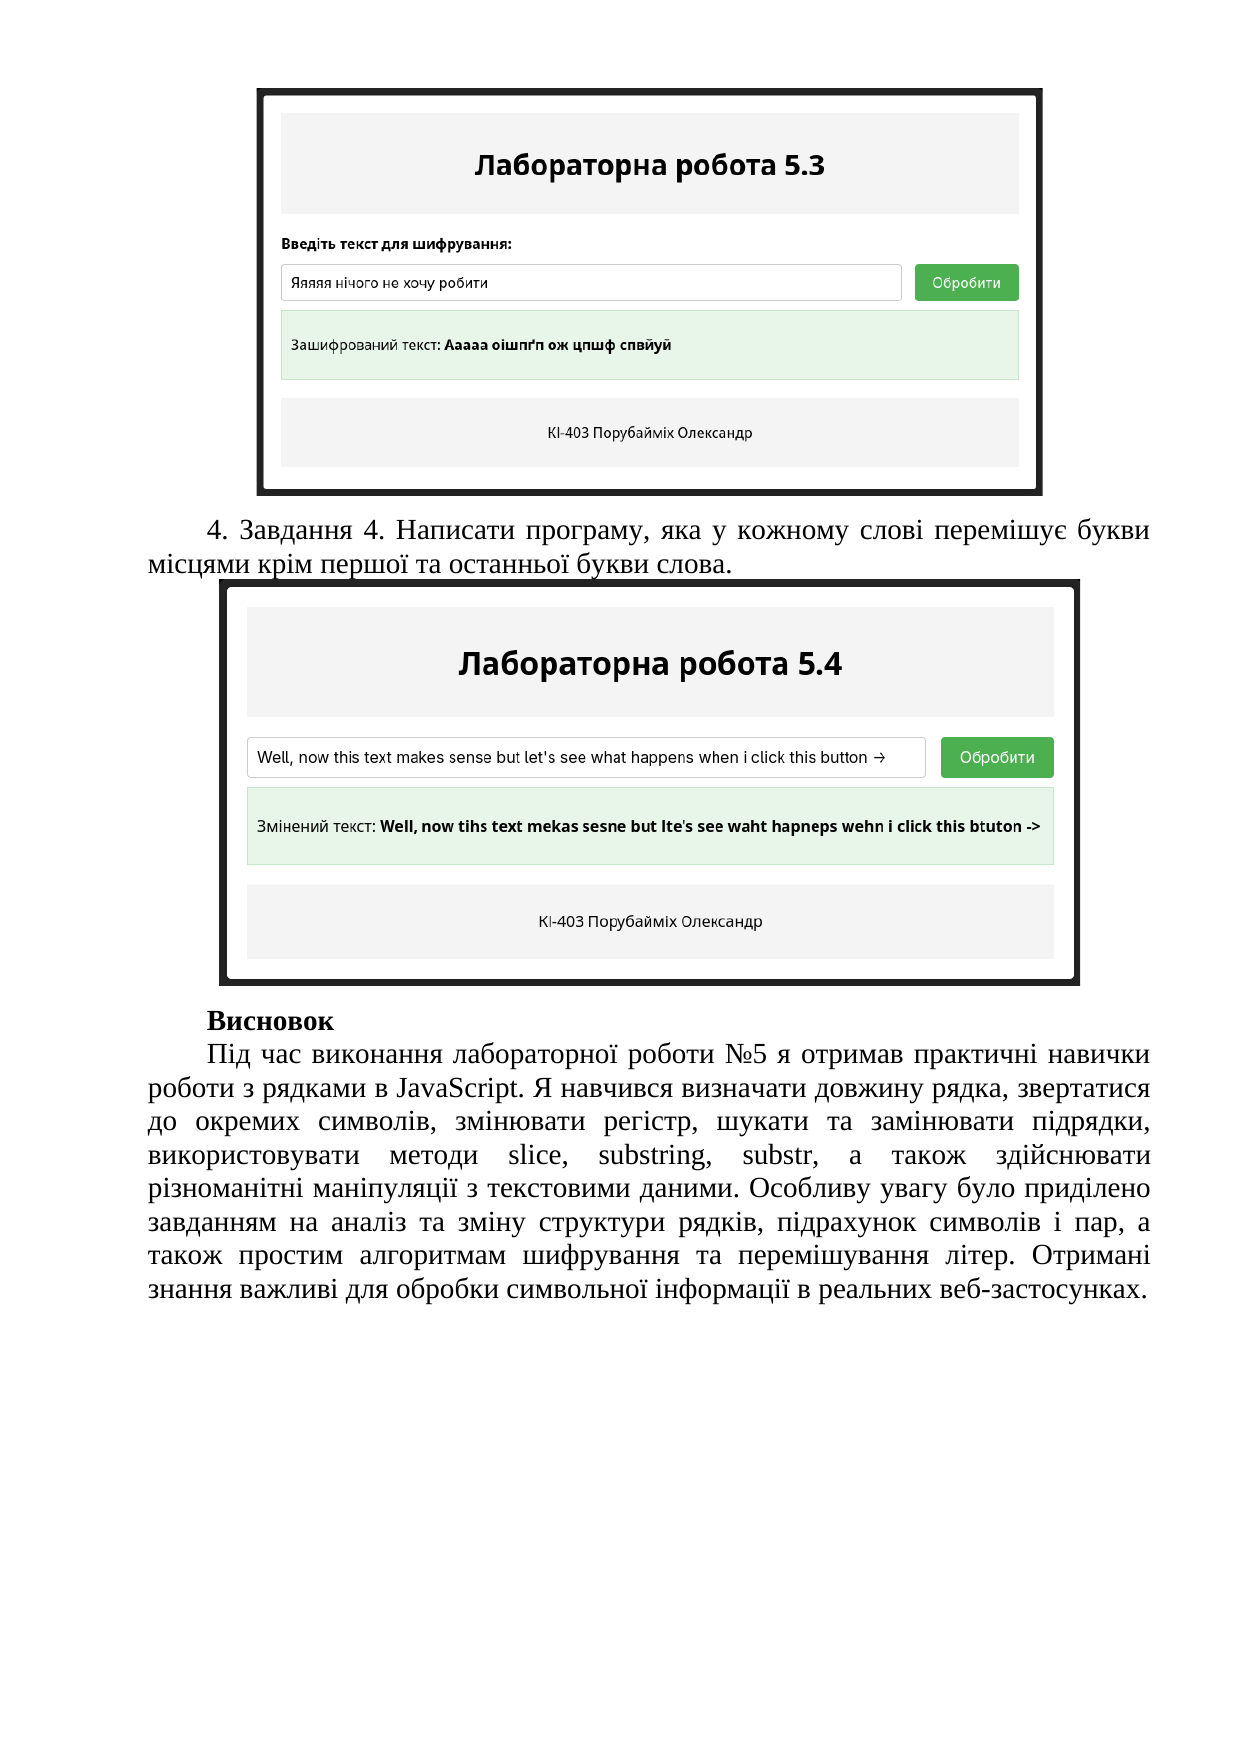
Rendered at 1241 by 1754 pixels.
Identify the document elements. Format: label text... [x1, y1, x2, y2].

picture [256, 88, 1043, 496]
picture [219, 579, 1081, 986]
subtitle Під час виконання лабораторної роботи №5 я отримав практичні навички роботи з рядками в JavaScript. Я навчився визначати довжину рядка, звертатися до окремих символів, змінювати регістр, шукати та замінювати підрядки, використовувати методи slice, substring, substr, а також здійснювати різноманітні маніпуляції з текстовими даними. Особливу увагу було приділено завданням на аналіз та зміну структури рядків, підрахунок символів і пар, а також простим алгоритмам шифрування та перемішування літер. Отримані знання важливі для обробки символьної інформації в реальних веб-застосунках. [148, 1036, 1152, 1304]
subtitle 4. Завдання 4. Написати програму, яка у кожному слові перемішує букви місцями крім першої та останньої букви слова. [148, 512, 1152, 579]
subtitle Висновок [148, 1003, 1152, 1036]
